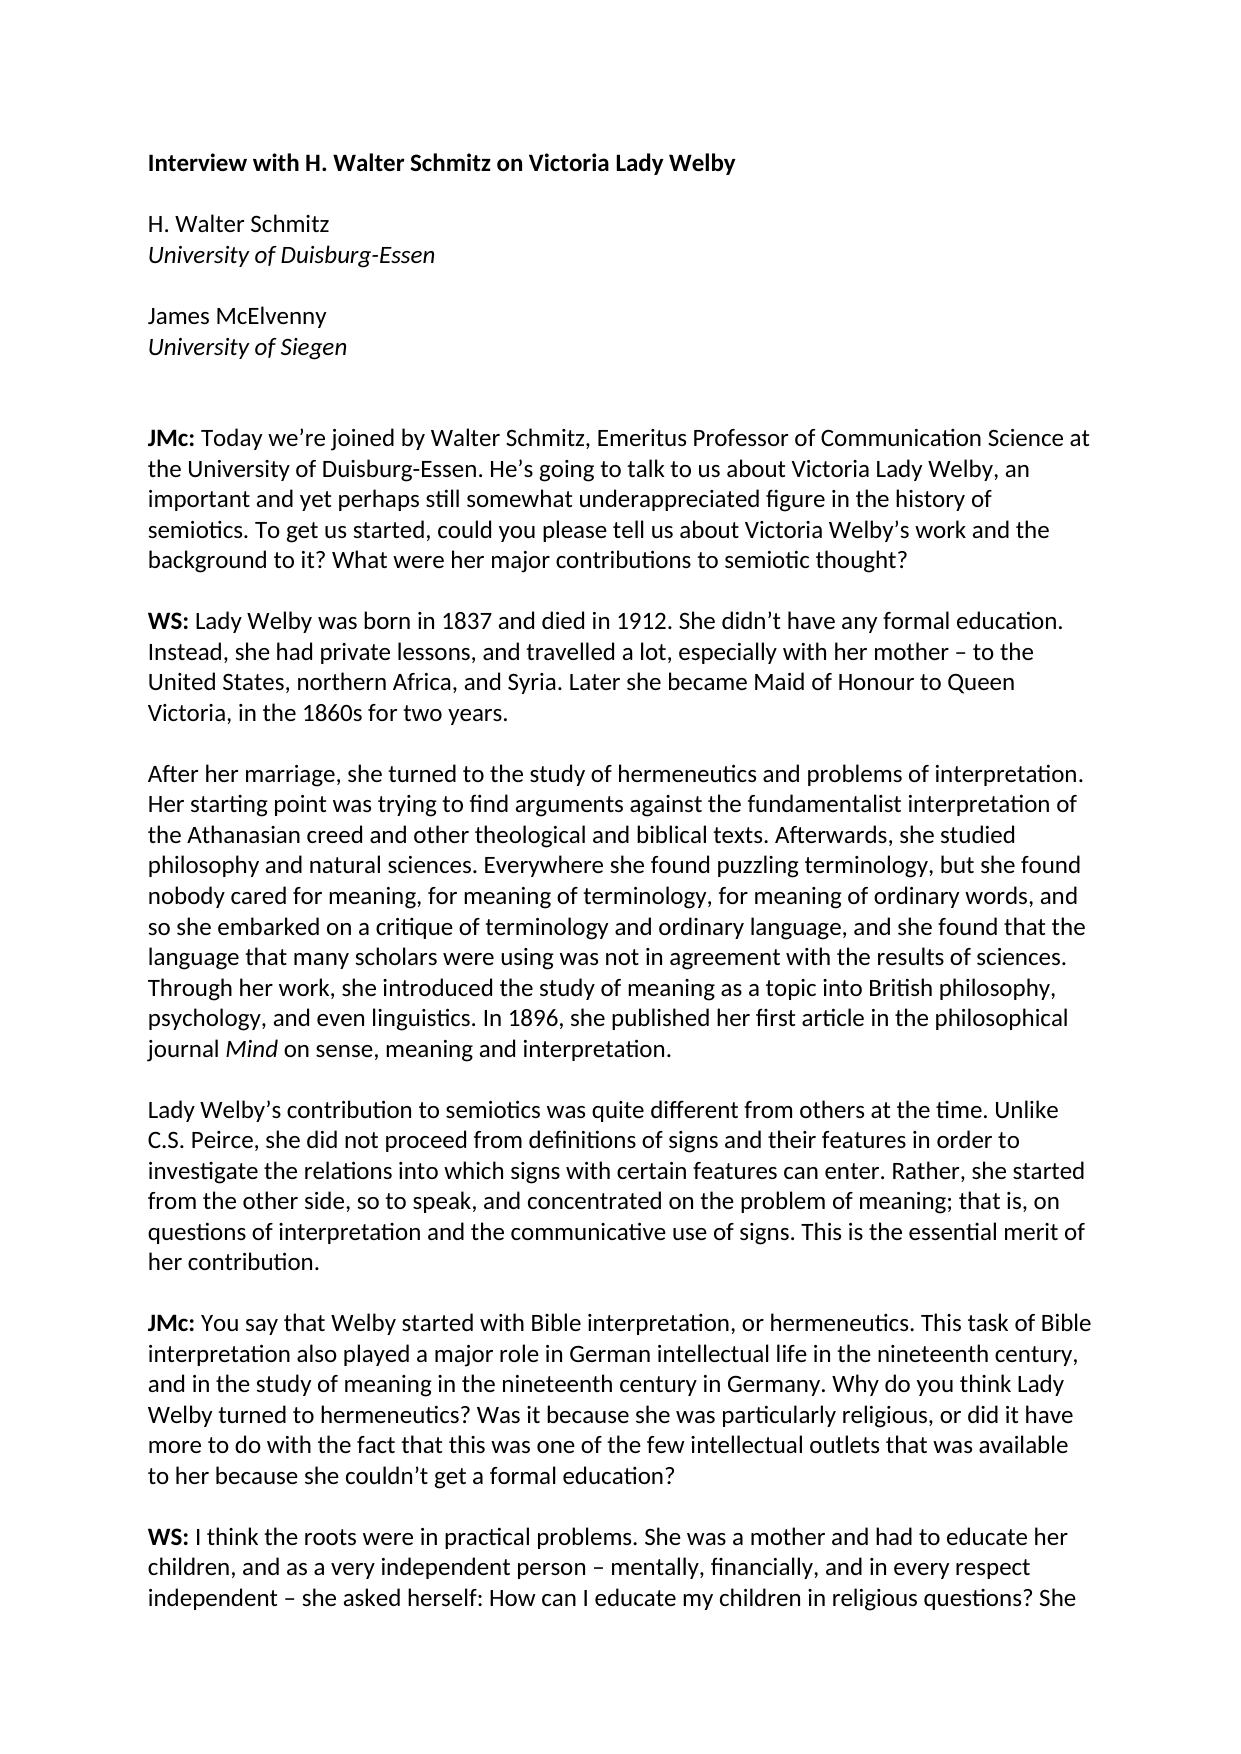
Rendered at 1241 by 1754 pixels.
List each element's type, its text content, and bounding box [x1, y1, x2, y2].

text JMc: You say that Welby started with Bible interpretation, or hermeneutics. This task of Bible interpretation also played a major role in German intellectual life in the nineteenth century, and in the study of meaning in the nineteenth century in Germany. Why do you think Lady Welby turned to hermeneutics? Was it because she was particularly religious, or did it have more to do with the fact that this was one of the few intellectual outlets that was available to her because she couldn’t get a formal education? [148, 1307, 1093, 1491]
text Interview with H. Walter Schmitz on Victoria Lady Welby [148, 148, 1093, 178]
text James McElvenny [148, 300, 1093, 331]
text University of Duisburg-Essen [148, 239, 1093, 270]
text Lady Welby’s contribution to semiotics was quite different from others at the time. Unlike C.S. Peirce, she did not proceed from definitions of signs and their features in order to investigate the relations into which signs with certain features can enter. Rather, she started from the other side, so to speak, and concentrated on the problem of meaning; that is, on questions of interpretation and the communicative use of signs. This is the essential merit of her contribution. [148, 1094, 1093, 1277]
text After her marriage, she turned to the study of hermeneutics and problems of interpretation. Her starting point was trying to find arguments against the fundamentalist interpretation of the Athanasian creed and other theological and biblical texts. Afterwards, she studied philosophy and natural sciences. Everywhere she found puzzling terminology, but she found nobody cared for meaning, for meaning of terminology, for meaning of ordinary words, and so she embarked on a critique of terminology and ordinary language, and she found that the language that many scholars were using was not in agreement with the results of sciences. Through her work, she introduced the study of meaning as a topic into British philosophy, psychology, and even linguistics. In 1896, she published her first article in the philosophical journal Mind on sense, meaning and interpretation. [148, 758, 1093, 1063]
text University of Siegen [148, 331, 1093, 361]
text JMc: Today we’re joined by Walter Schmitz, Emeritus Professor of Communication Science at the University of Duisburg-Essen. He’s going to talk to us about Victoria Lady Welby, an important and yet perhaps still somewhat underappreciated figure in the history of semiotics. To get us started, could you please tell us about Victoria Welby’s work and the background to it? What were her major contributions to semiotic thought? [148, 422, 1093, 575]
text WS: Lady Welby was born in 1837 and died in 1912. She didn’t have any formal education. Instead, she had private lessons, and travelled a lot, especially with her mother – to the United States, northern Africa, and Syria. Later she became Maid of Honour to Queen Victoria, in the 1860s for two years. [148, 605, 1093, 727]
text WS: I think the roots were in practical problems. She was a mother and had to educate her children, and as a very independent person – mentally, financially, and in every respect independent – she asked herself: How can I educate my children in religious questions? She [148, 1521, 1093, 1613]
text H. Walter Schmitz [148, 209, 1093, 239]
